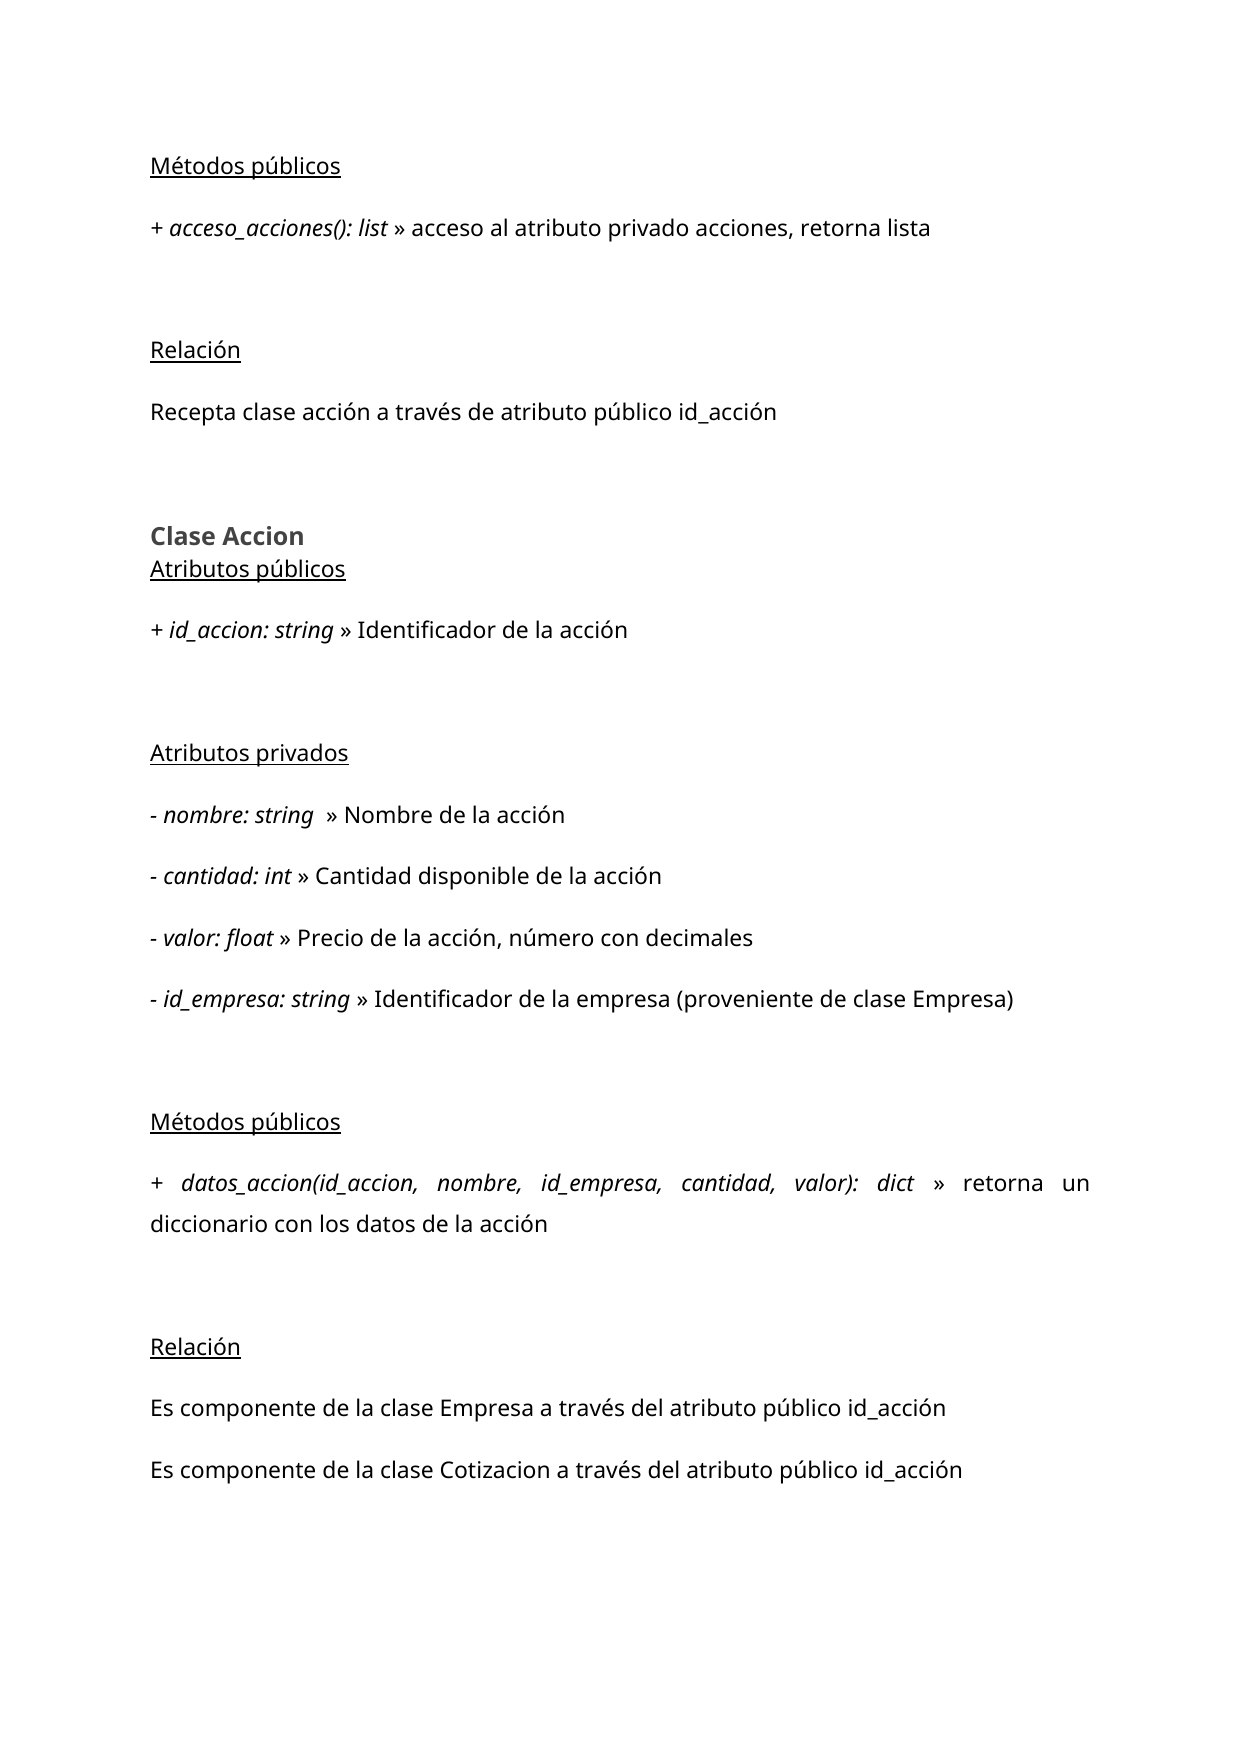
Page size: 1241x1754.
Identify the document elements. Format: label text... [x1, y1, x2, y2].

text - nombre: string » Nombre de la acción [150, 799, 1090, 830]
text Relación [150, 1331, 1090, 1362]
text - cantidad: int » Cantidad disponible de la acción [150, 860, 1090, 891]
text Relación [150, 334, 1090, 366]
text Métodos públicos [150, 150, 1090, 181]
subtitle Clase Accion [150, 519, 1090, 553]
text + datos_accion(id_accion, nombre, id_empresa, cantidad, valor): dict » retorna un diccionario con los datos de la acción [150, 1167, 1090, 1239]
text Es componente de la clase Empresa a través del atributo público id_acción [150, 1392, 1090, 1424]
text - valor: float » Precio de la acción, número con decimales [150, 922, 1090, 953]
text Es componente de la clase Cotizacion a través del atributo público id_acción [150, 1454, 1090, 1485]
text Atributos públicos [150, 553, 1090, 584]
text + acceso_acciones(): list » acceso al atributo privado acciones, retorna lista [150, 211, 1090, 243]
text - id_empresa: string » Identificador de la empresa (proveniente de clase Empresa) [150, 983, 1090, 1014]
text + id_accion: string » Identificador de la acción [150, 614, 1090, 646]
text Métodos públicos [150, 1106, 1090, 1137]
text Atributos privados [150, 737, 1090, 768]
text Recepta clase acción a través de atributo público id_acción [150, 396, 1090, 427]
